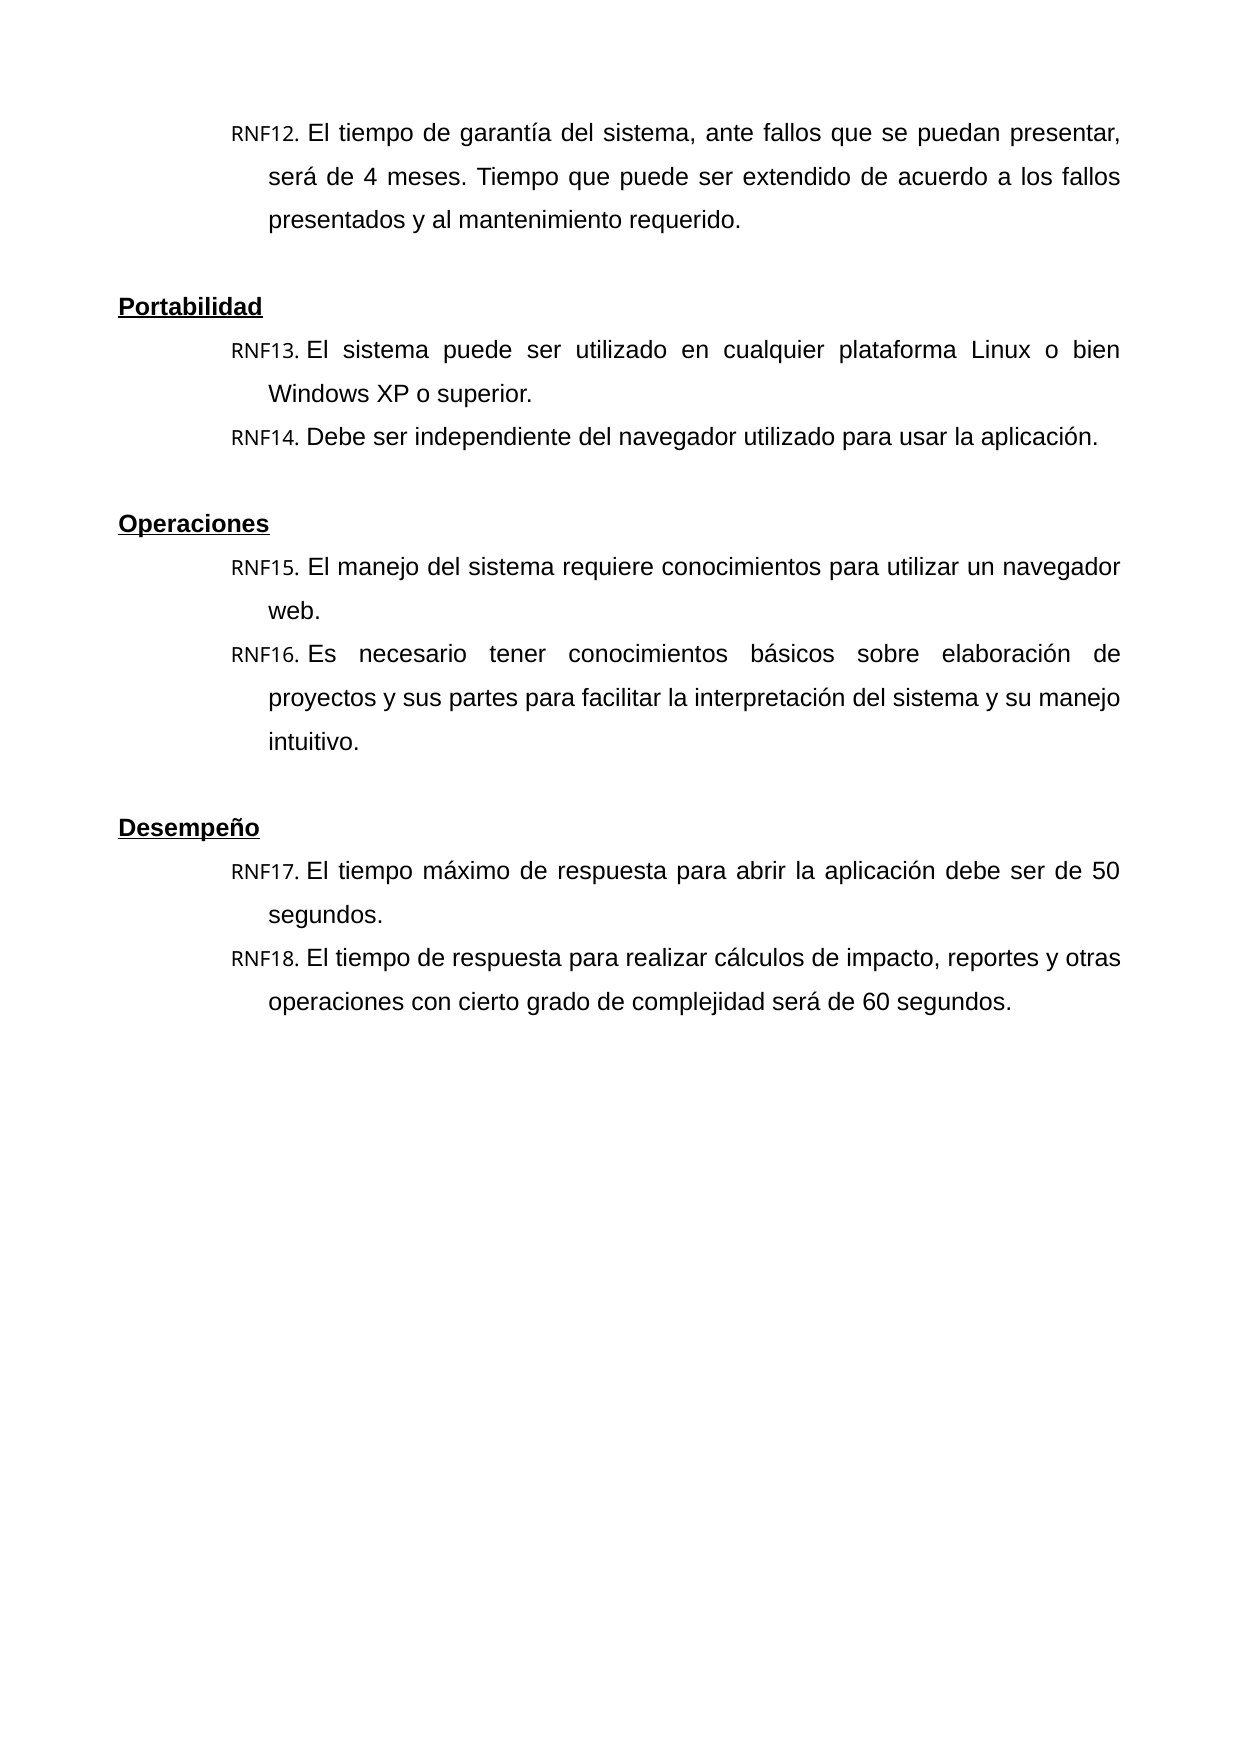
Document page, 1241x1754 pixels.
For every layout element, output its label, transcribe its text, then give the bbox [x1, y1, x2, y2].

text Operaciones [118, 509, 1122, 538]
list El tiempo máximo de respuesta para abrir la aplicación debe ser de 50 segundos. [231, 856, 1122, 928]
list El tiempo de garantía del sistema, ante fallos que se puedan presentar, será de 4 meses. Tiempo que puede ser extendido de acuerdo a los fallos presentados y al mantenimiento requerido. [231, 118, 1122, 234]
list Es necesario tener conocimientos básicos sobre elaboración de proyectos y sus partes para facilitar la interpretación del sistema y su manejo intuitivo. [231, 639, 1122, 755]
list Debe ser independiente del navegador utilizado para usar la aplicación. [231, 422, 1122, 451]
text Portabilidad [118, 291, 1122, 320]
list El manejo del sistema requiere conocimientos para utilizar un navegador web. [231, 552, 1122, 625]
list El sistema puede ser utilizado en cualquier plataforma Linux o bien Windows XP o superior. [231, 334, 1122, 407]
list El tiempo de respuesta para realizar cálculos de impacto, reportes y otras operaciones con cierto grado de complejidad será de 60 segundos. [231, 943, 1122, 1016]
text Desempeño [118, 813, 1122, 841]
